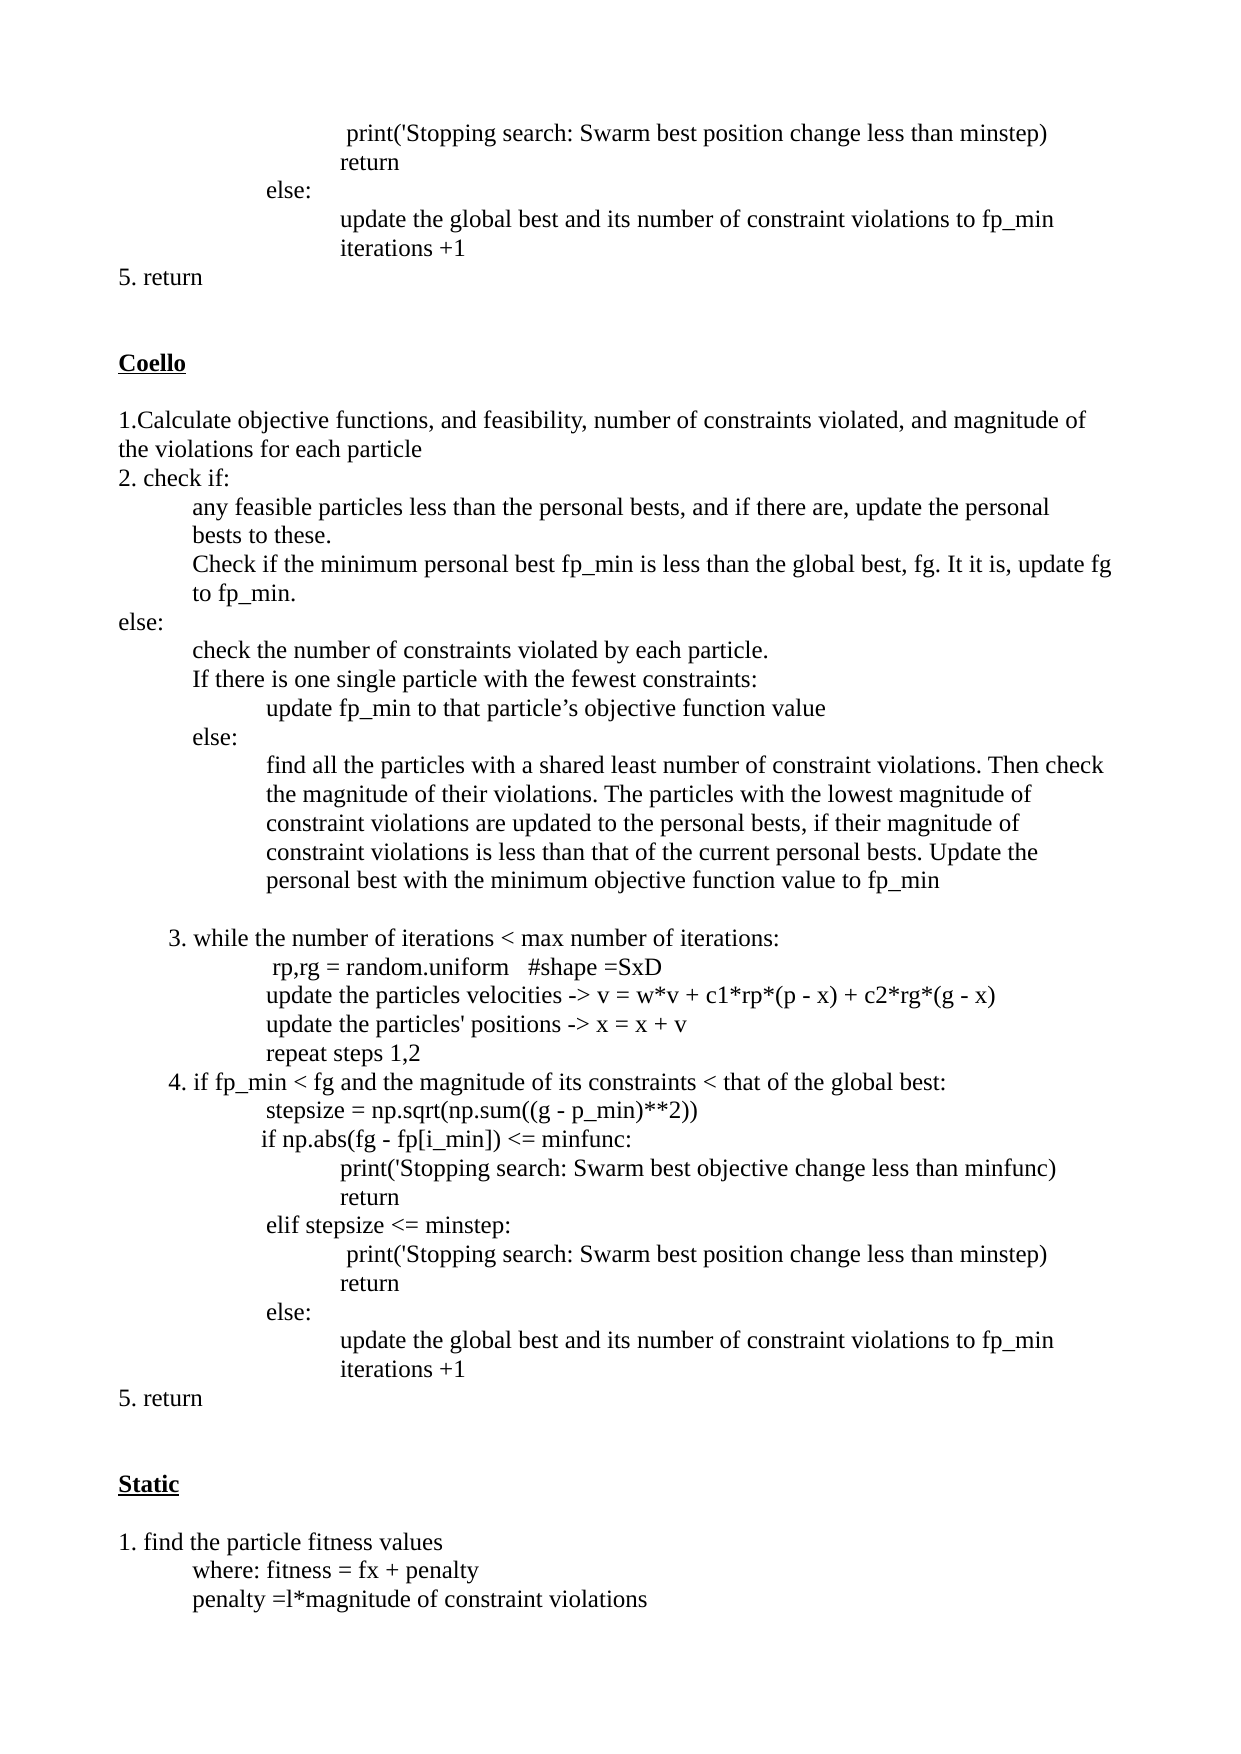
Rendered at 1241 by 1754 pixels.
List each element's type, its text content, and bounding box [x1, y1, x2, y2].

text any feasible particles less than the personal bests, and if there are, update the personal bests to these. [118, 492, 1122, 549]
text else: [118, 722, 1122, 751]
text penalty =l*magnitude of constraint violations [118, 1584, 1122, 1613]
text update the global best and its number of constraint violations to fp_min [118, 1326, 1122, 1354]
text update the particles velocities -> v = w*v + c1*rp*(p - x) + c2*rg*(g - x) [118, 981, 1122, 1009]
text Coello [118, 348, 1122, 377]
text if np.abs(fg - fp[i_min]) <= minfunc: [118, 1124, 1122, 1153]
text print('Stopping search: Swarm best position change less than minstep) [118, 1239, 1122, 1268]
text 3. while the number of iterations < max number of iterations: [118, 923, 1122, 952]
text update the global best and its number of constraint violations to fp_min [118, 204, 1122, 233]
text If there is one single particle with the fewest constraints: [118, 664, 1122, 693]
text return [118, 1182, 1122, 1211]
text return [118, 147, 1122, 176]
text repeat steps 1,2 [118, 1038, 1122, 1067]
text elif stepsize <= minstep: [118, 1211, 1122, 1239]
text iterations +1 [118, 1354, 1122, 1383]
text return [118, 1268, 1122, 1297]
text check the number of constraints violated by each particle. [118, 636, 1122, 664]
text 4. if fp_min < fg and the magnitude of its constraints < that of the global best: [118, 1067, 1122, 1096]
text iterations +1 [118, 233, 1122, 262]
text 5. return [118, 1383, 1122, 1412]
text update the particles' positions -> x = x + v [118, 1009, 1122, 1038]
text where: fitness = fx + penalty [118, 1556, 1122, 1584]
text rp,rg = random.uniform #shape =SxD [118, 952, 1122, 981]
text print('Stopping search: Swarm best position change less than minstep) [118, 118, 1122, 147]
text else: [118, 176, 1122, 204]
text Check if the minimum personal best fp_min is less than the global best, fg. It it is, update fg to fp_min. [118, 549, 1122, 607]
text else: [118, 1297, 1122, 1326]
text print('Stopping search: Swarm best objective change less than minfunc) [118, 1153, 1122, 1182]
text 5. return [118, 262, 1122, 291]
text 1. find the particle fitness values [118, 1527, 1122, 1556]
text else: [118, 607, 1122, 636]
text 1.Calculate objective functions, and feasibility, number of constraints violated, and magnitude of the violations for each particle [118, 406, 1122, 463]
text find all the particles with a shared least number of constraint violations. Then check the magnitude of their violations. The particles with the lowest magnitude of constraint violations are updated to the personal bests, if their magnitude of constraint violations is less than that of the current personal bests. Update the personal best with the minimum objective function value to fp_min [118, 751, 1122, 894]
text update fp_min to that particle’s objective function value [118, 693, 1122, 722]
text Static [118, 1469, 1122, 1498]
text stepsize = np.sqrt(np.sum((g - p_min)**2)) [118, 1096, 1122, 1124]
text 2. check if: [118, 463, 1122, 492]
